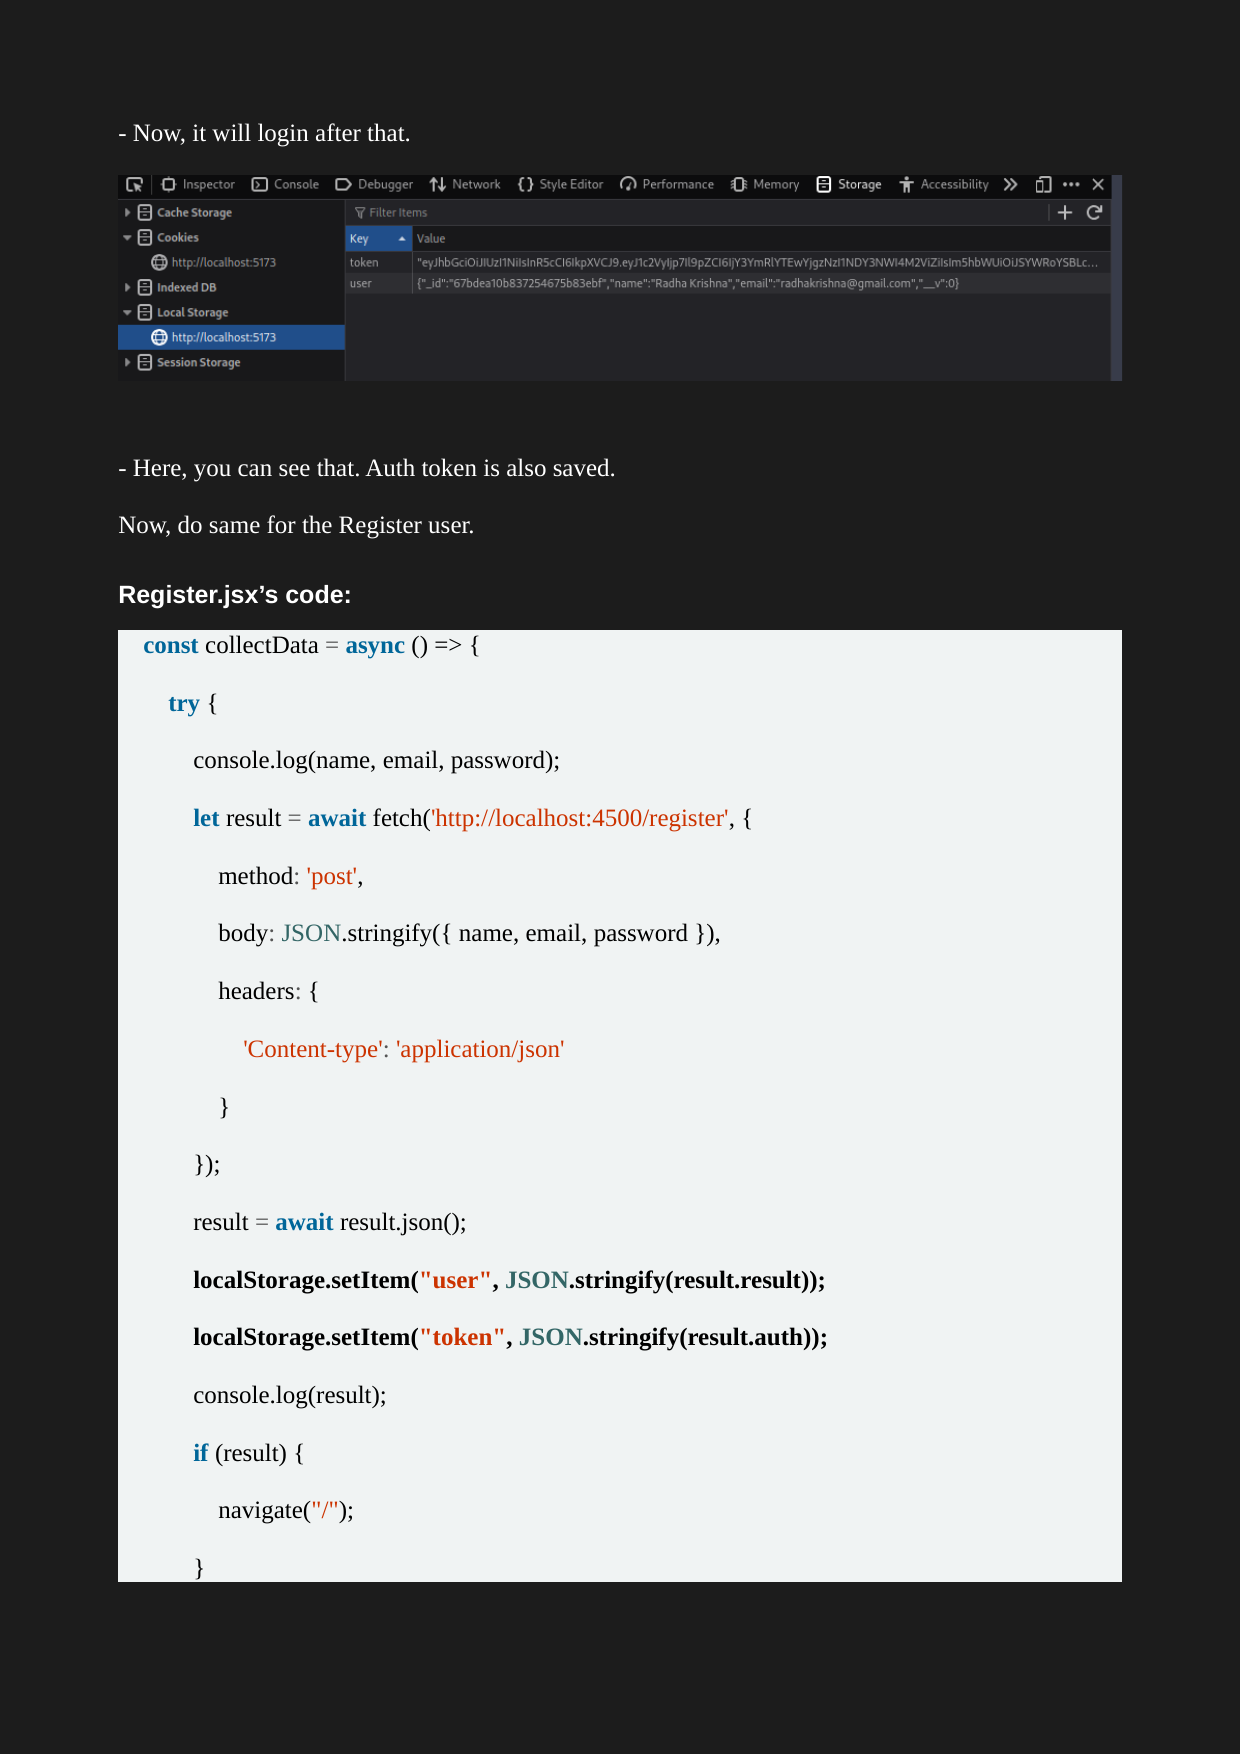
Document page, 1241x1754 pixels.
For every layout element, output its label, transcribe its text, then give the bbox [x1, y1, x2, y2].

text navigate("/"); [118, 1496, 1122, 1524]
text } [118, 1092, 1122, 1120]
text - Now, it will login after that. [118, 118, 1122, 147]
text console.log(name, email, password); [118, 745, 1122, 774]
text result = await result.json(); [118, 1207, 1122, 1236]
text if (result) { [118, 1438, 1122, 1467]
text Now, do same for the Register user. [118, 510, 1122, 539]
text let result = await fetch('http://localhost:4500/register', { [118, 803, 1122, 832]
text const collectData = async () => { [118, 630, 1122, 659]
text body: JSON.stringify({ name, email, password }), [118, 918, 1122, 947]
text method: 'post', [118, 861, 1122, 889]
text localStorage.setItem("token", JSON.stringify(result.auth)); [118, 1322, 1122, 1351]
text }); [118, 1149, 1122, 1178]
text 'Content-type': 'application/json' [118, 1034, 1122, 1063]
text try { [118, 688, 1122, 716]
text - Here, you can see that. Auth token is also saved. [118, 453, 1122, 481]
text console.log(result); [118, 1380, 1122, 1409]
subtitle Register.jsx’s code: [118, 581, 1122, 609]
picture [118, 175, 1123, 381]
text } [118, 1553, 1122, 1582]
text localStorage.setItem("user", JSON.stringify(result.result)); [118, 1265, 1122, 1293]
text headers: { [118, 976, 1122, 1005]
